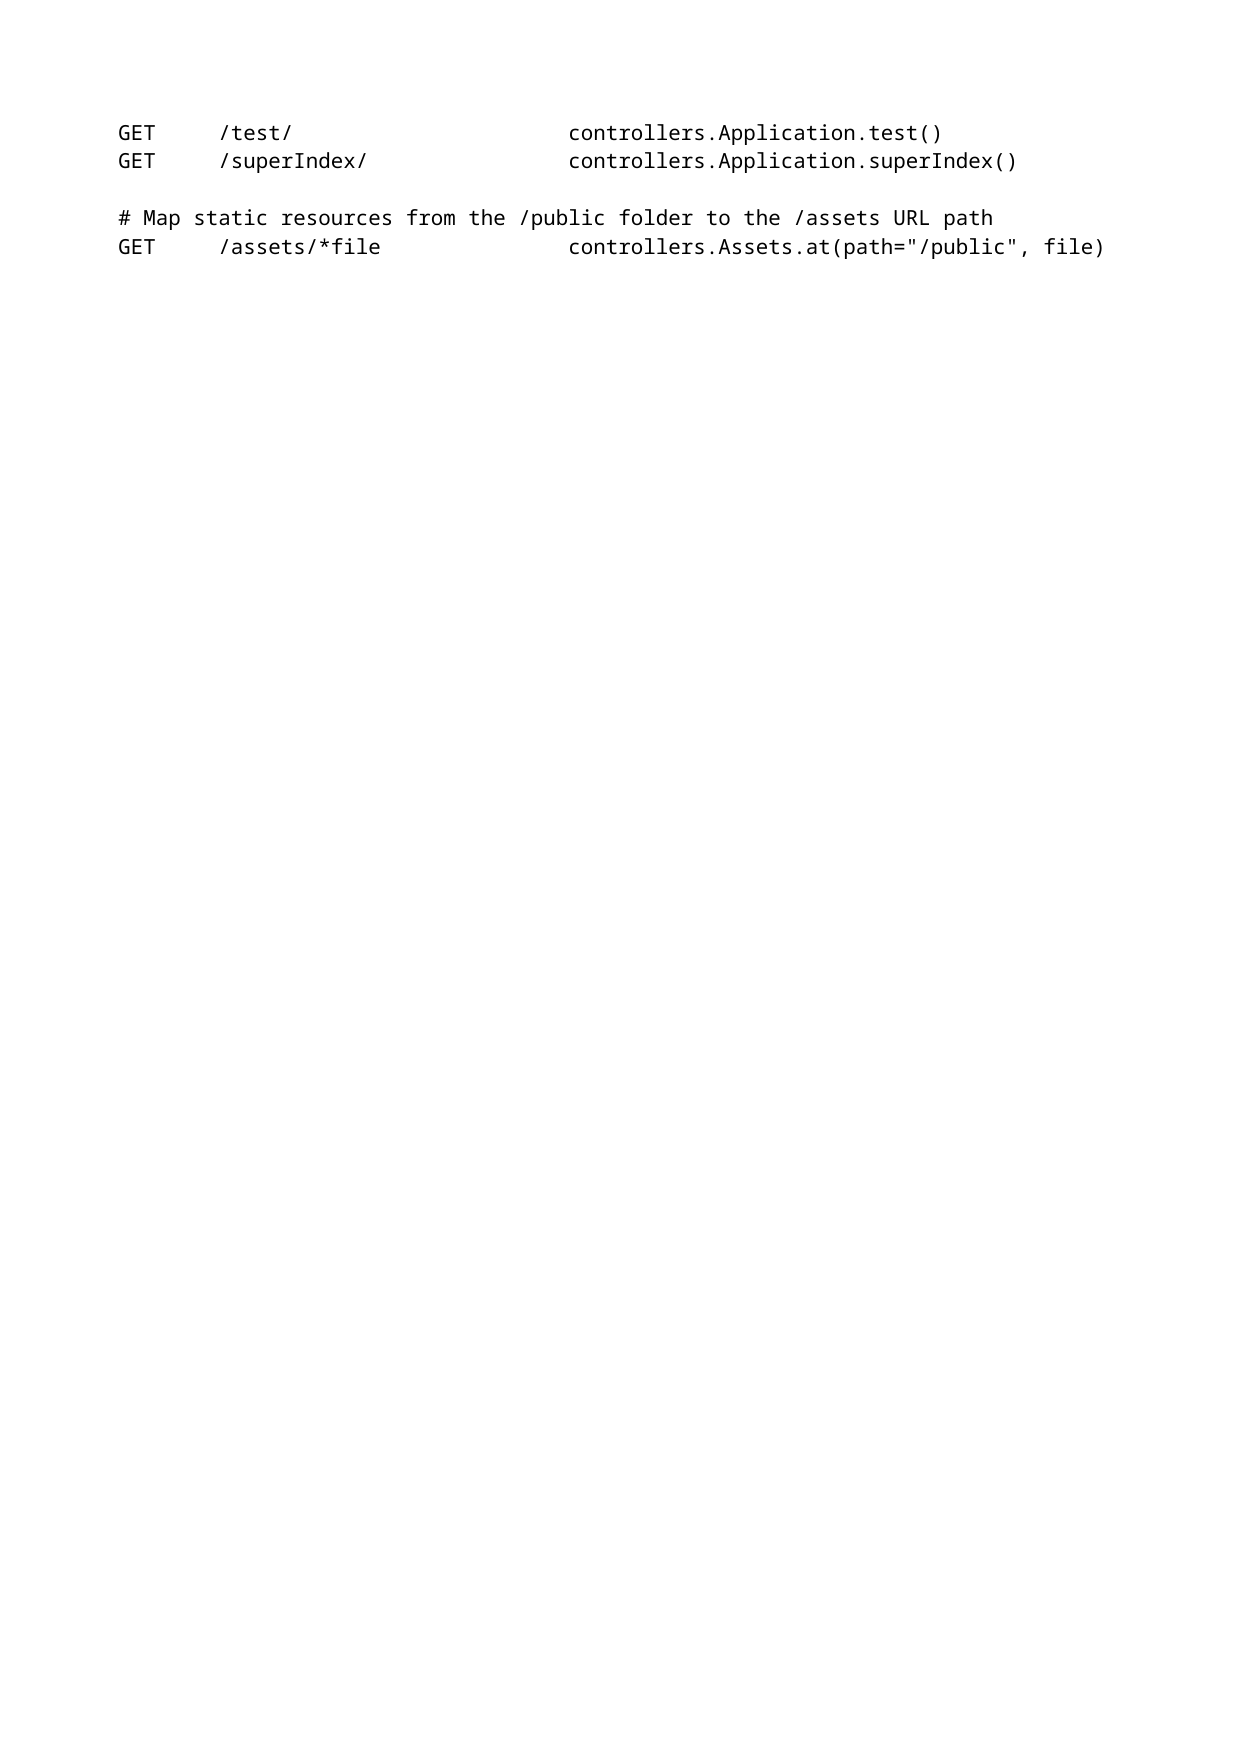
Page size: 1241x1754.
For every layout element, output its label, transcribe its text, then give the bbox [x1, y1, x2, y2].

text # Map static resources from the /public folder to the /assets URL path [118, 203, 1122, 232]
text GET /superIndex/ controllers.Application.superIndex() [118, 147, 1122, 175]
text GET /assets/*file controllers.Assets.at(path="/public", file) [118, 232, 1122, 260]
text GET /test/ controllers.Application.test() [118, 118, 1122, 147]
